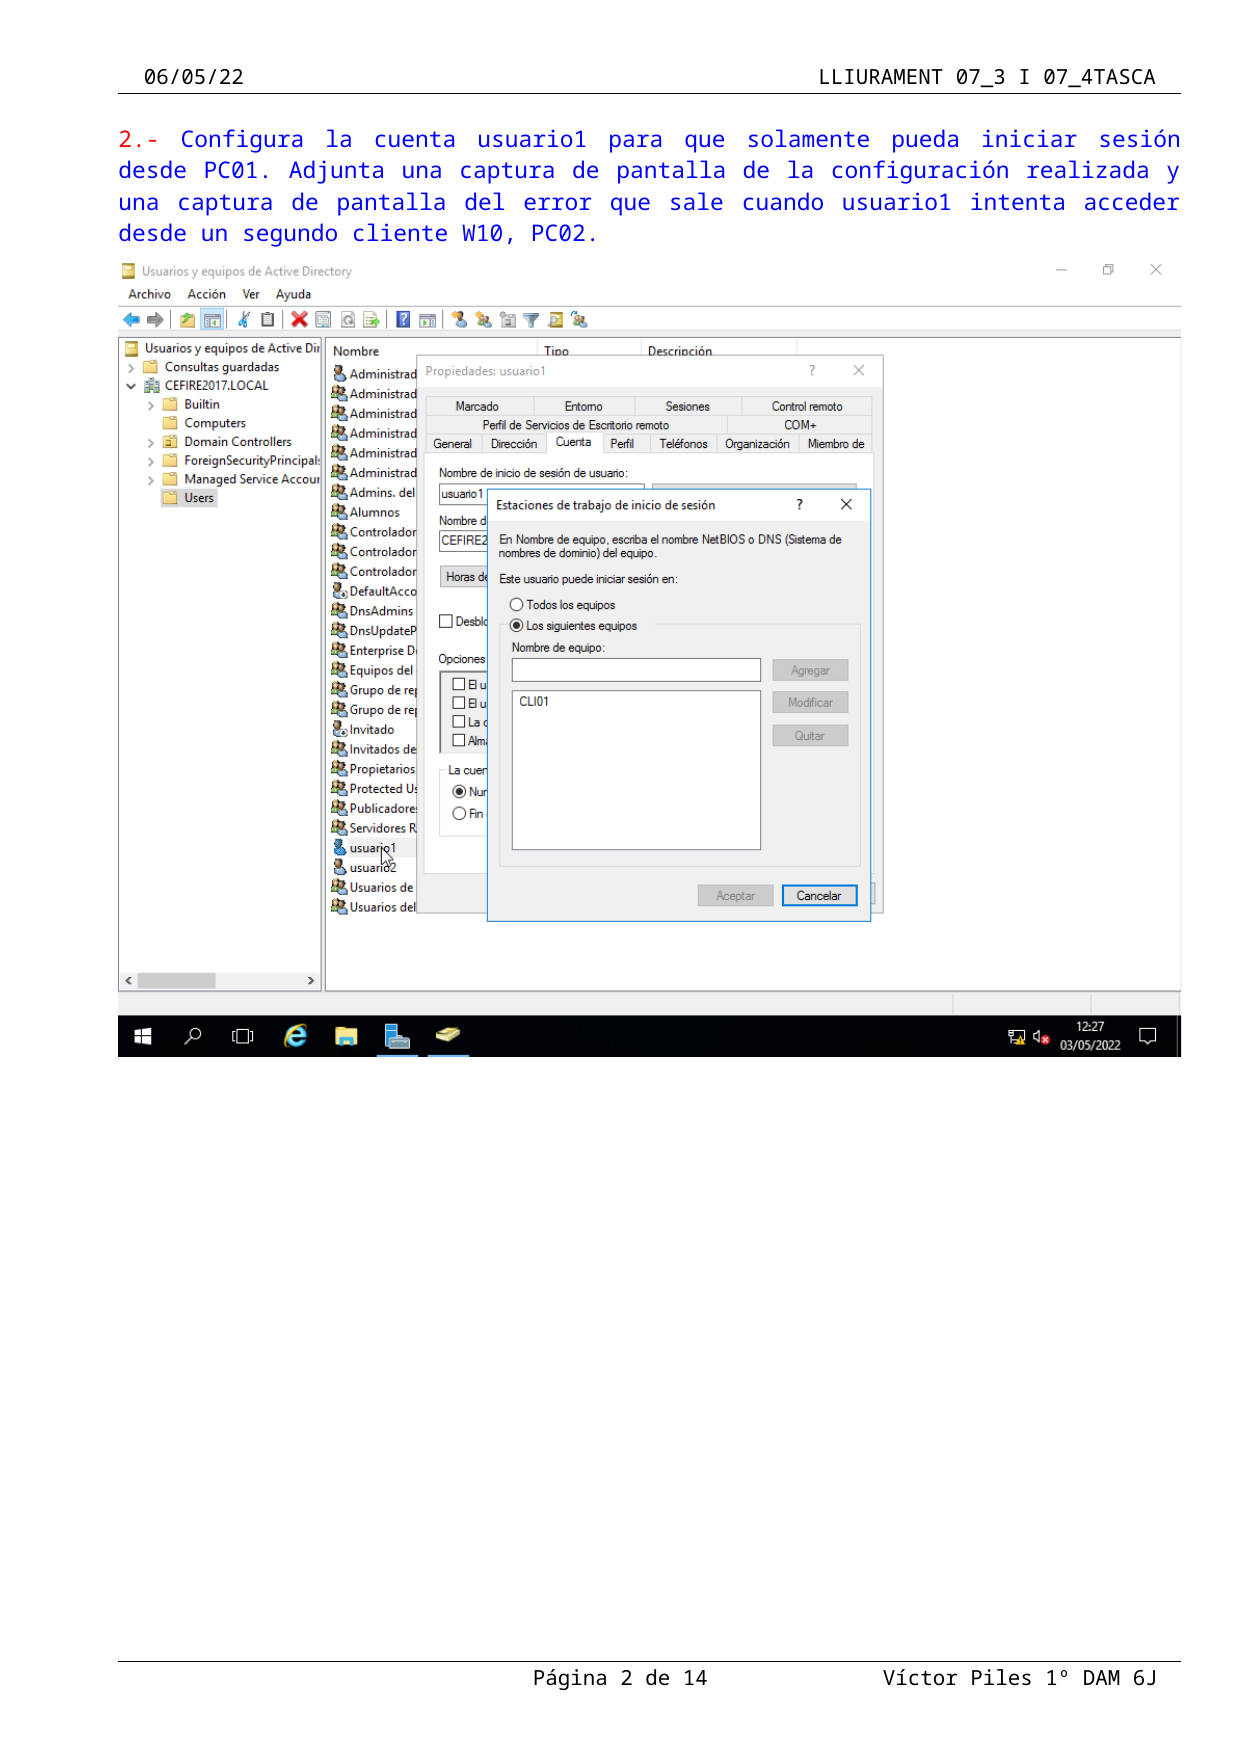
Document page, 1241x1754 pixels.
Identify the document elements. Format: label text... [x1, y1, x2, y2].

picture [118, 259, 1182, 1057]
text 2.- Configura la cuenta usuario1 para que solamente pueda iniciar sesión desde PC01. Adjunta una captura de pantalla de la configuración realizada y una captura de pantalla del error que sale cuando usuario1 intenta acceder desde un segundo cliente W10, PC02. [118, 123, 1181, 248]
